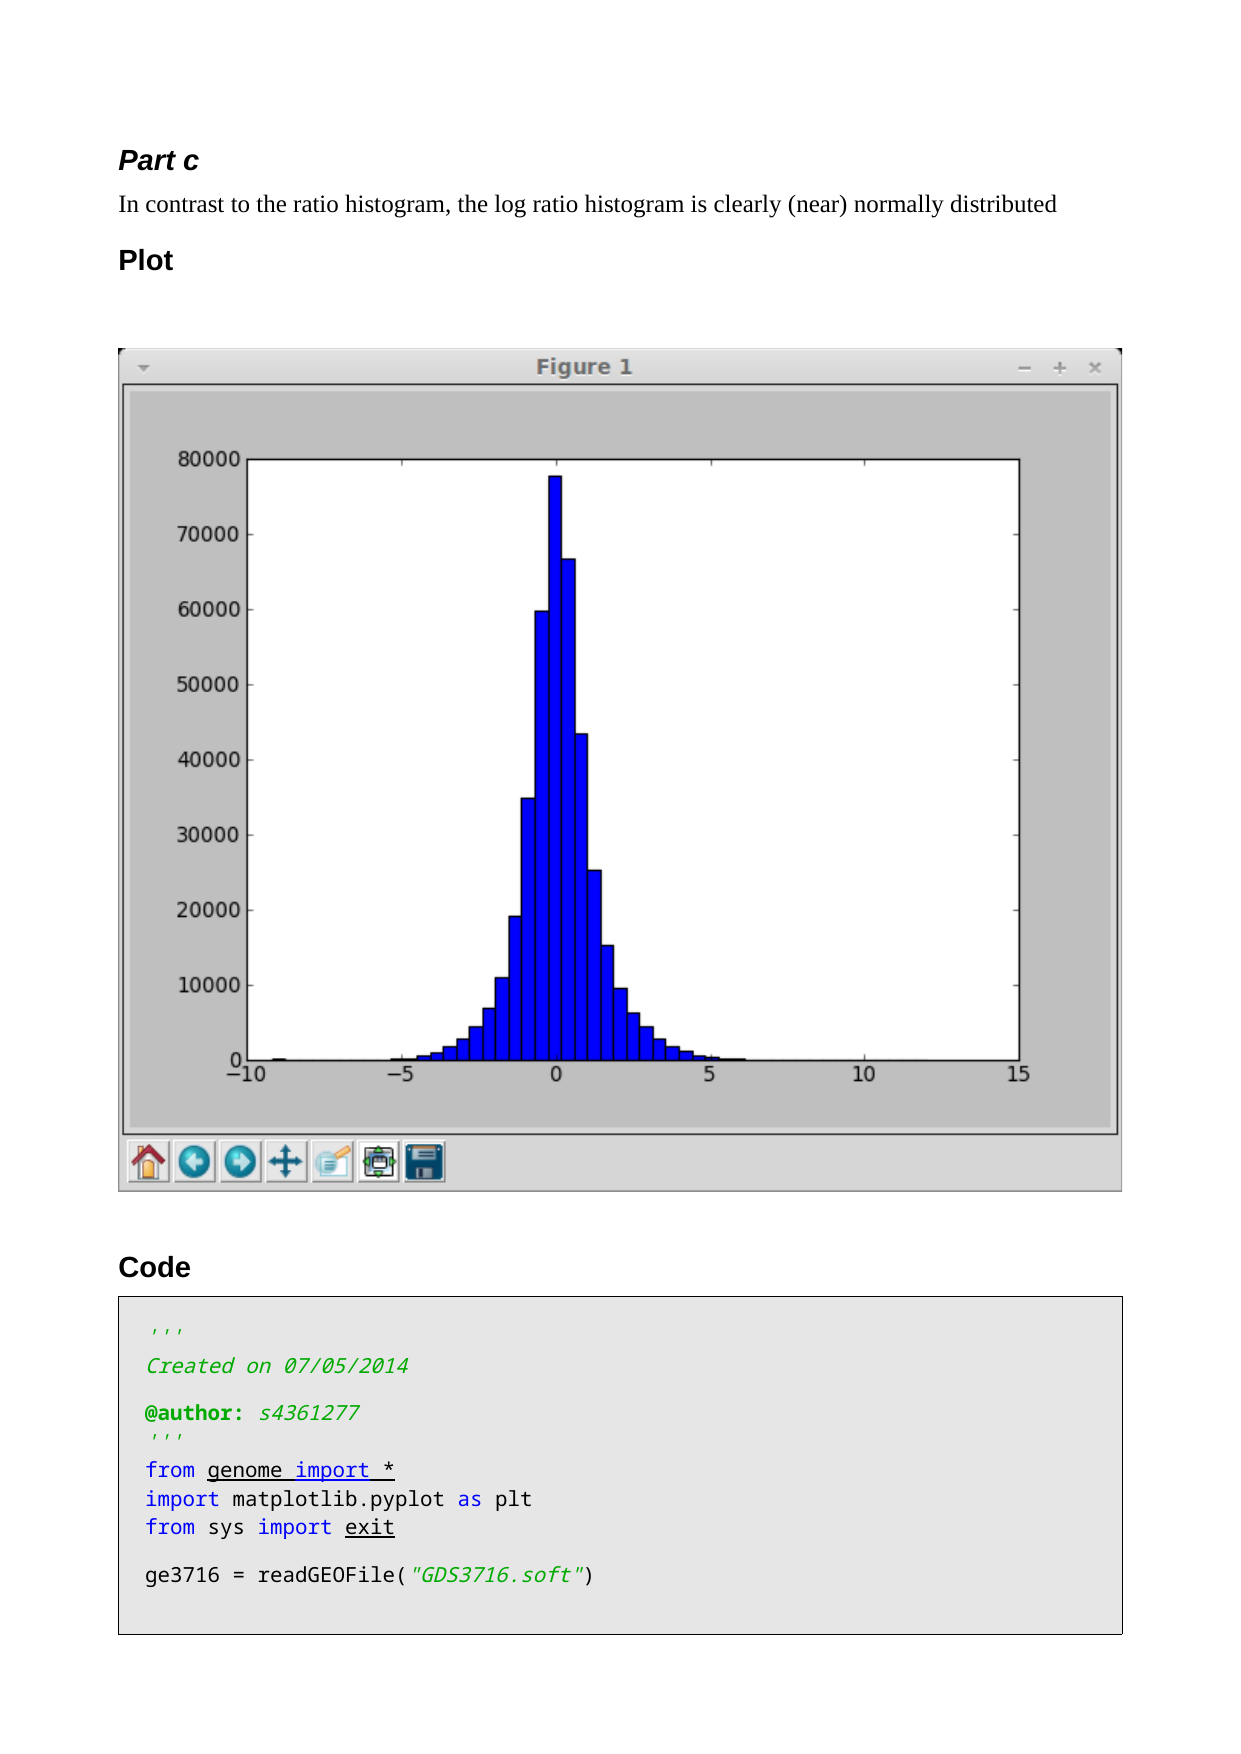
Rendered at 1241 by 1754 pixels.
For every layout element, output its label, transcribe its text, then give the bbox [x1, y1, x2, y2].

text In contrast to the ratio histogram, the log ratio histogram is clearly (near) normally distributed [118, 189, 1122, 218]
text ''' [119, 1400, 1122, 1429]
subtitle Code [118, 1250, 1122, 1283]
subtitle Part c [118, 143, 1122, 177]
text from sys import exit [119, 1486, 1122, 1514]
text Created on 07/05/2014 [119, 1324, 1122, 1353]
text from genome import * [119, 1429, 1122, 1457]
text @author: s4361277 [119, 1372, 1122, 1400]
picture [118, 348, 1123, 1192]
text import matplotlib.pyplot as plt [119, 1457, 1122, 1486]
text ge3716 = readGEOFile("GDS3716.soft") [119, 1533, 1122, 1562]
subtitle Plot [118, 243, 1122, 276]
text ''' [119, 1297, 1122, 1324]
